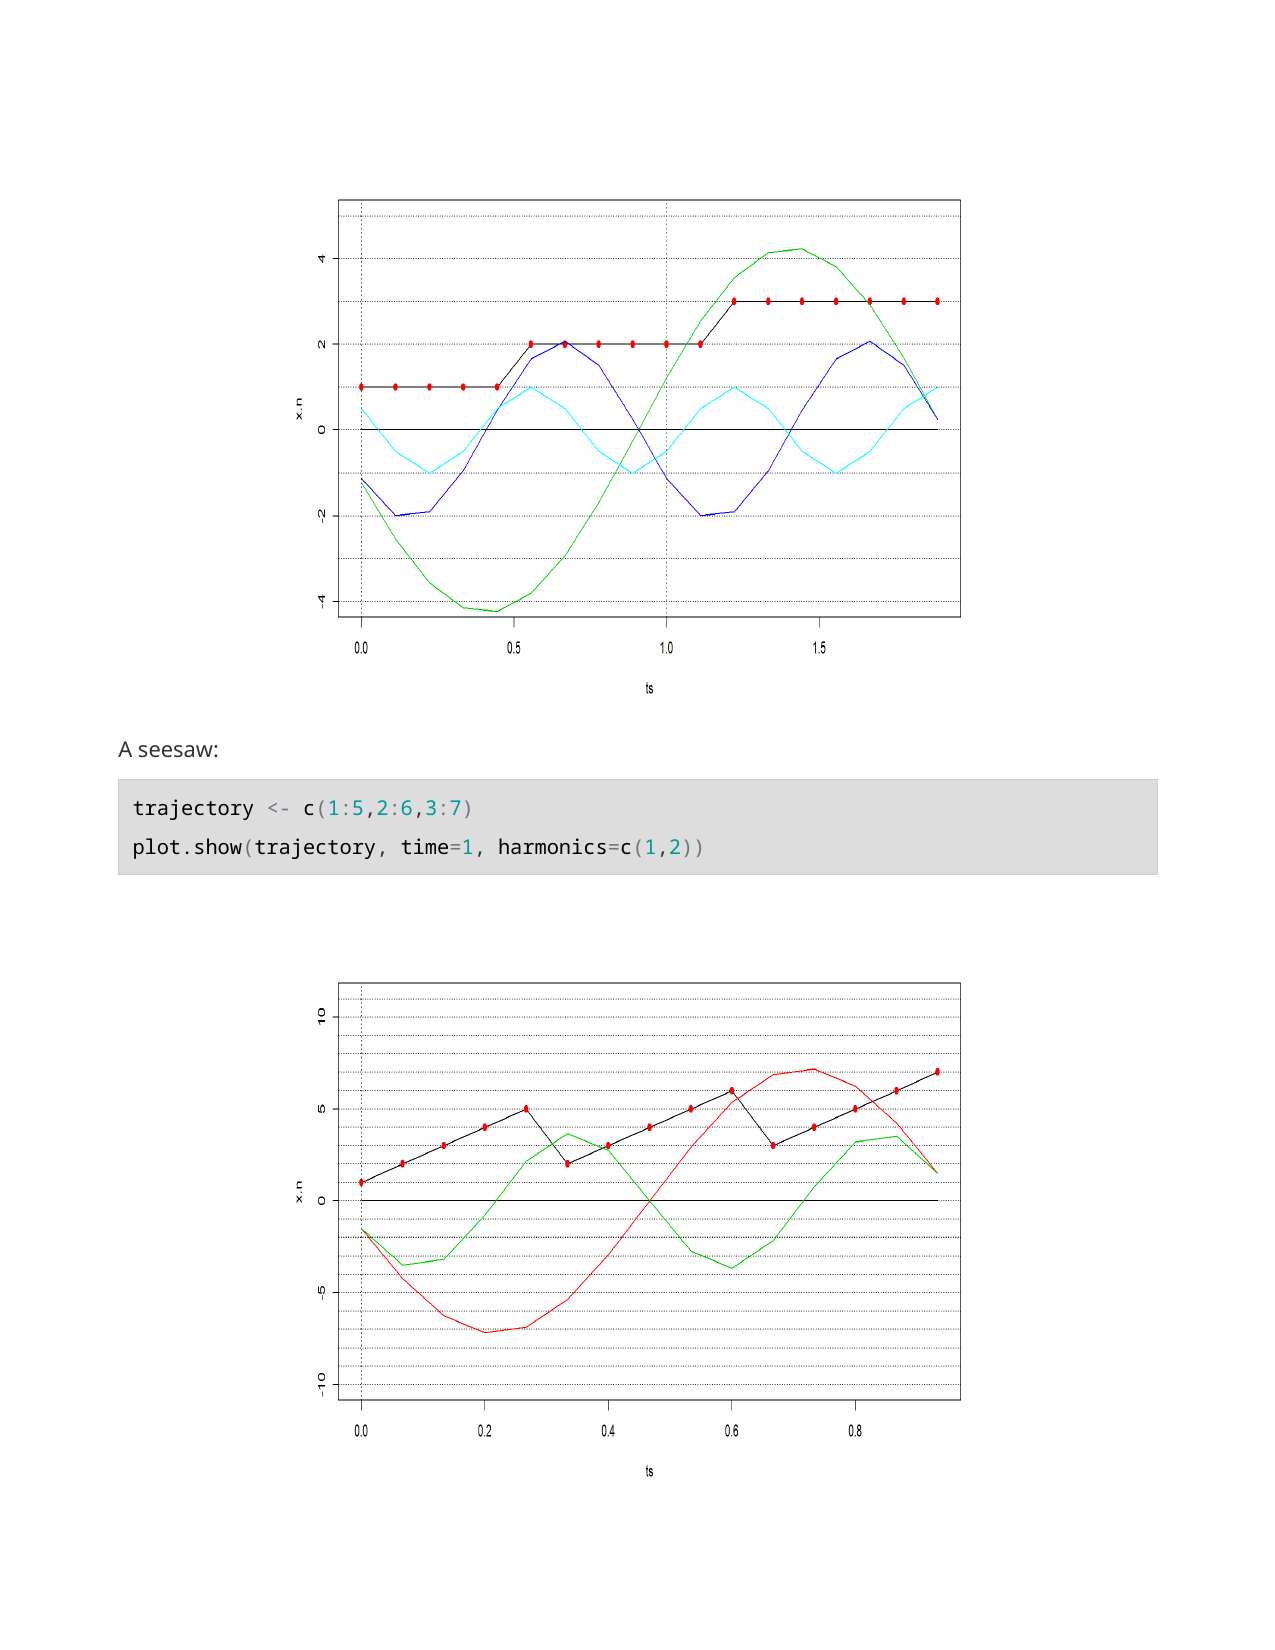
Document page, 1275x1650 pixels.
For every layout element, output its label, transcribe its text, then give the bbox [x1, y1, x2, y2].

text trajectory <- c(1:5,2:6,3:7) plot.show(trajectory, time=1, harmonics=c(1,2)) [119, 780, 1157, 874]
picture [291, 901, 984, 1502]
picture [291, 118, 984, 719]
text A seesaw: [118, 734, 1157, 763]
